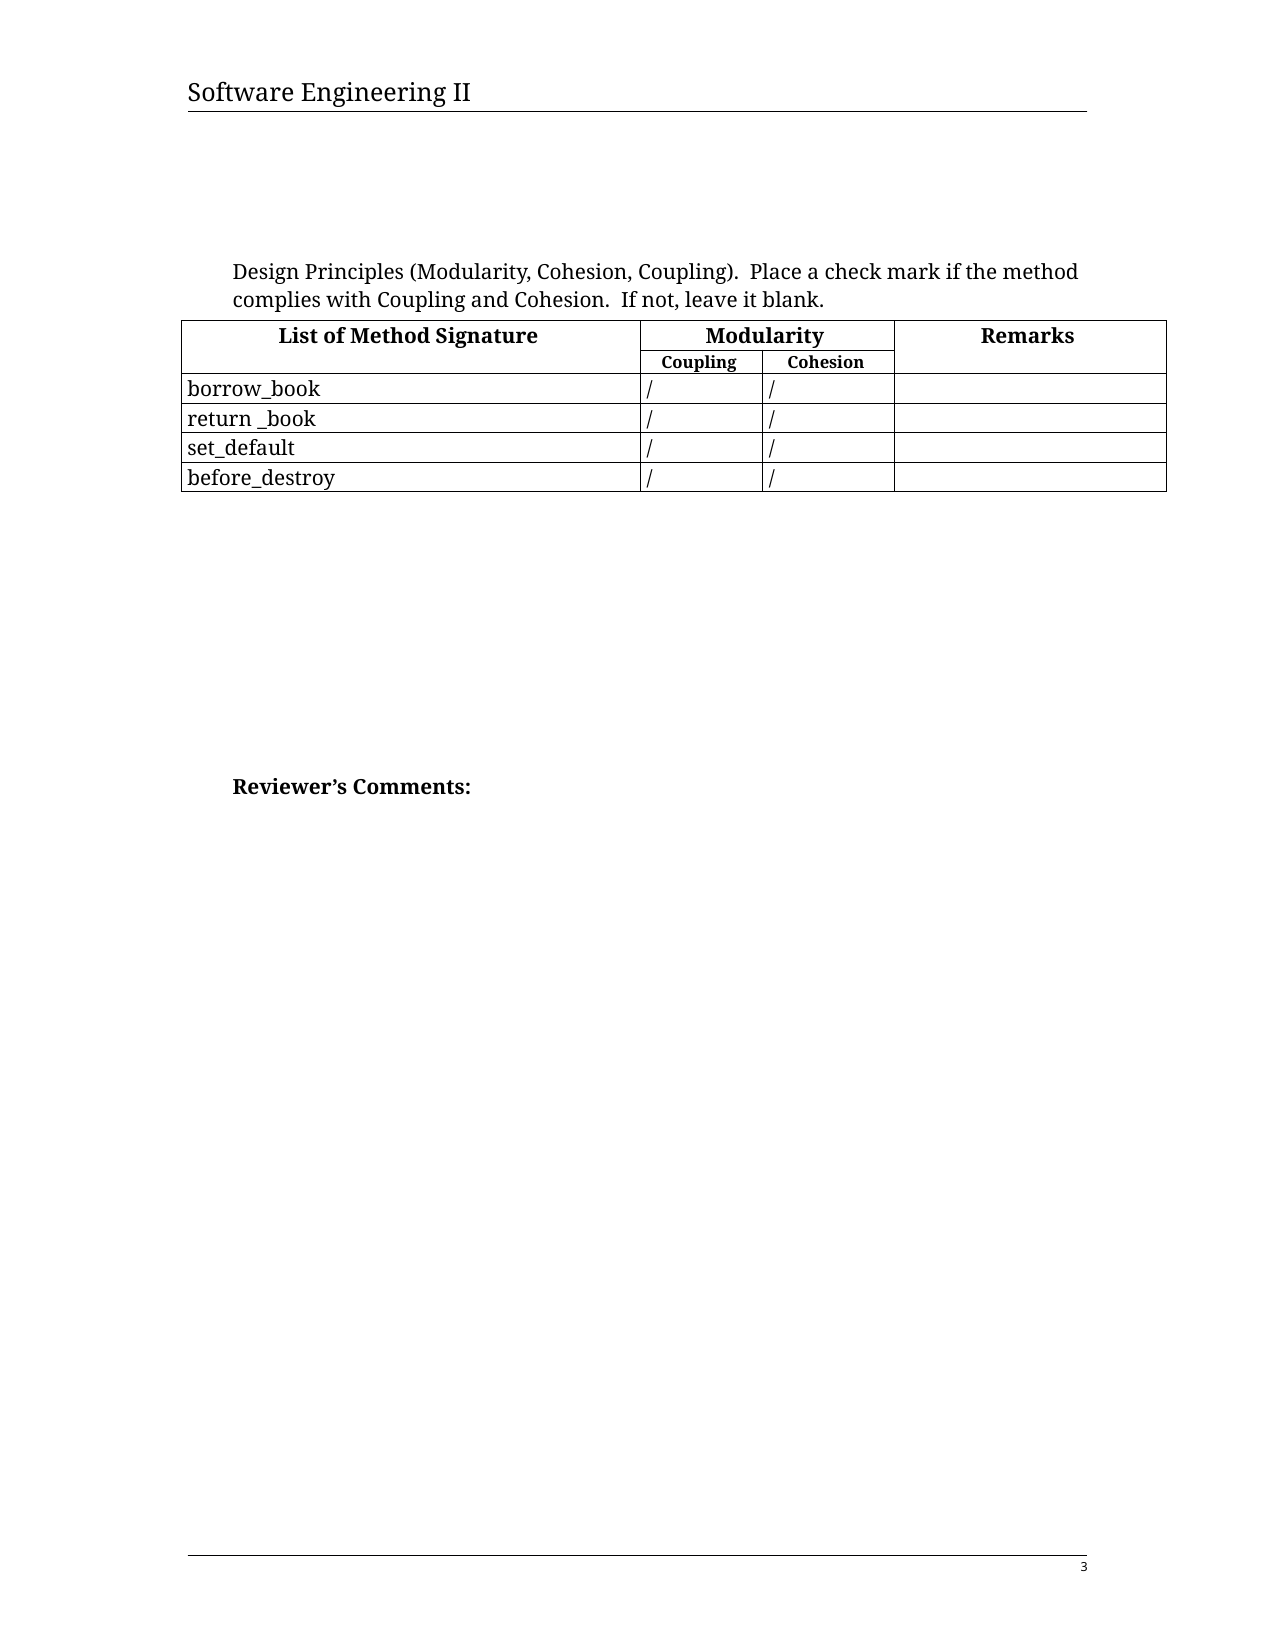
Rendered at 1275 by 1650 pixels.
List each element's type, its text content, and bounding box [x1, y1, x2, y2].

table_header Remarks [895, 321, 1166, 373]
table_cell Cohesion [763, 351, 894, 373]
table_cell [895, 433, 1166, 462]
table_cell Coupling [641, 351, 762, 373]
table_header Modularity [641, 321, 894, 349]
table_cell [895, 463, 1166, 491]
table_cell / [641, 374, 762, 403]
table_cell borrow_book [182, 374, 640, 403]
table_header List of Method Signature [182, 321, 640, 373]
subtitle Design Principles (Modularity, Cohesion, Coupling). Place a check mark if the method complies with Coupling and Cohesion. If not, leave it blank. [187, 257, 1087, 314]
table_cell [895, 374, 1166, 403]
table_cell / [641, 404, 762, 432]
table_cell / [641, 463, 762, 491]
table_cell / [641, 433, 762, 462]
table_cell / [763, 463, 894, 491]
table_cell set_default [182, 433, 640, 462]
table_cell before_destroy [182, 463, 640, 491]
table_cell / [763, 404, 894, 432]
table_cell return _book [182, 404, 640, 432]
table_cell / [763, 374, 894, 403]
table_cell [895, 404, 1166, 432]
subtitle Reviewer’s Comments: [187, 772, 1087, 829]
table_cell / [763, 433, 894, 462]
